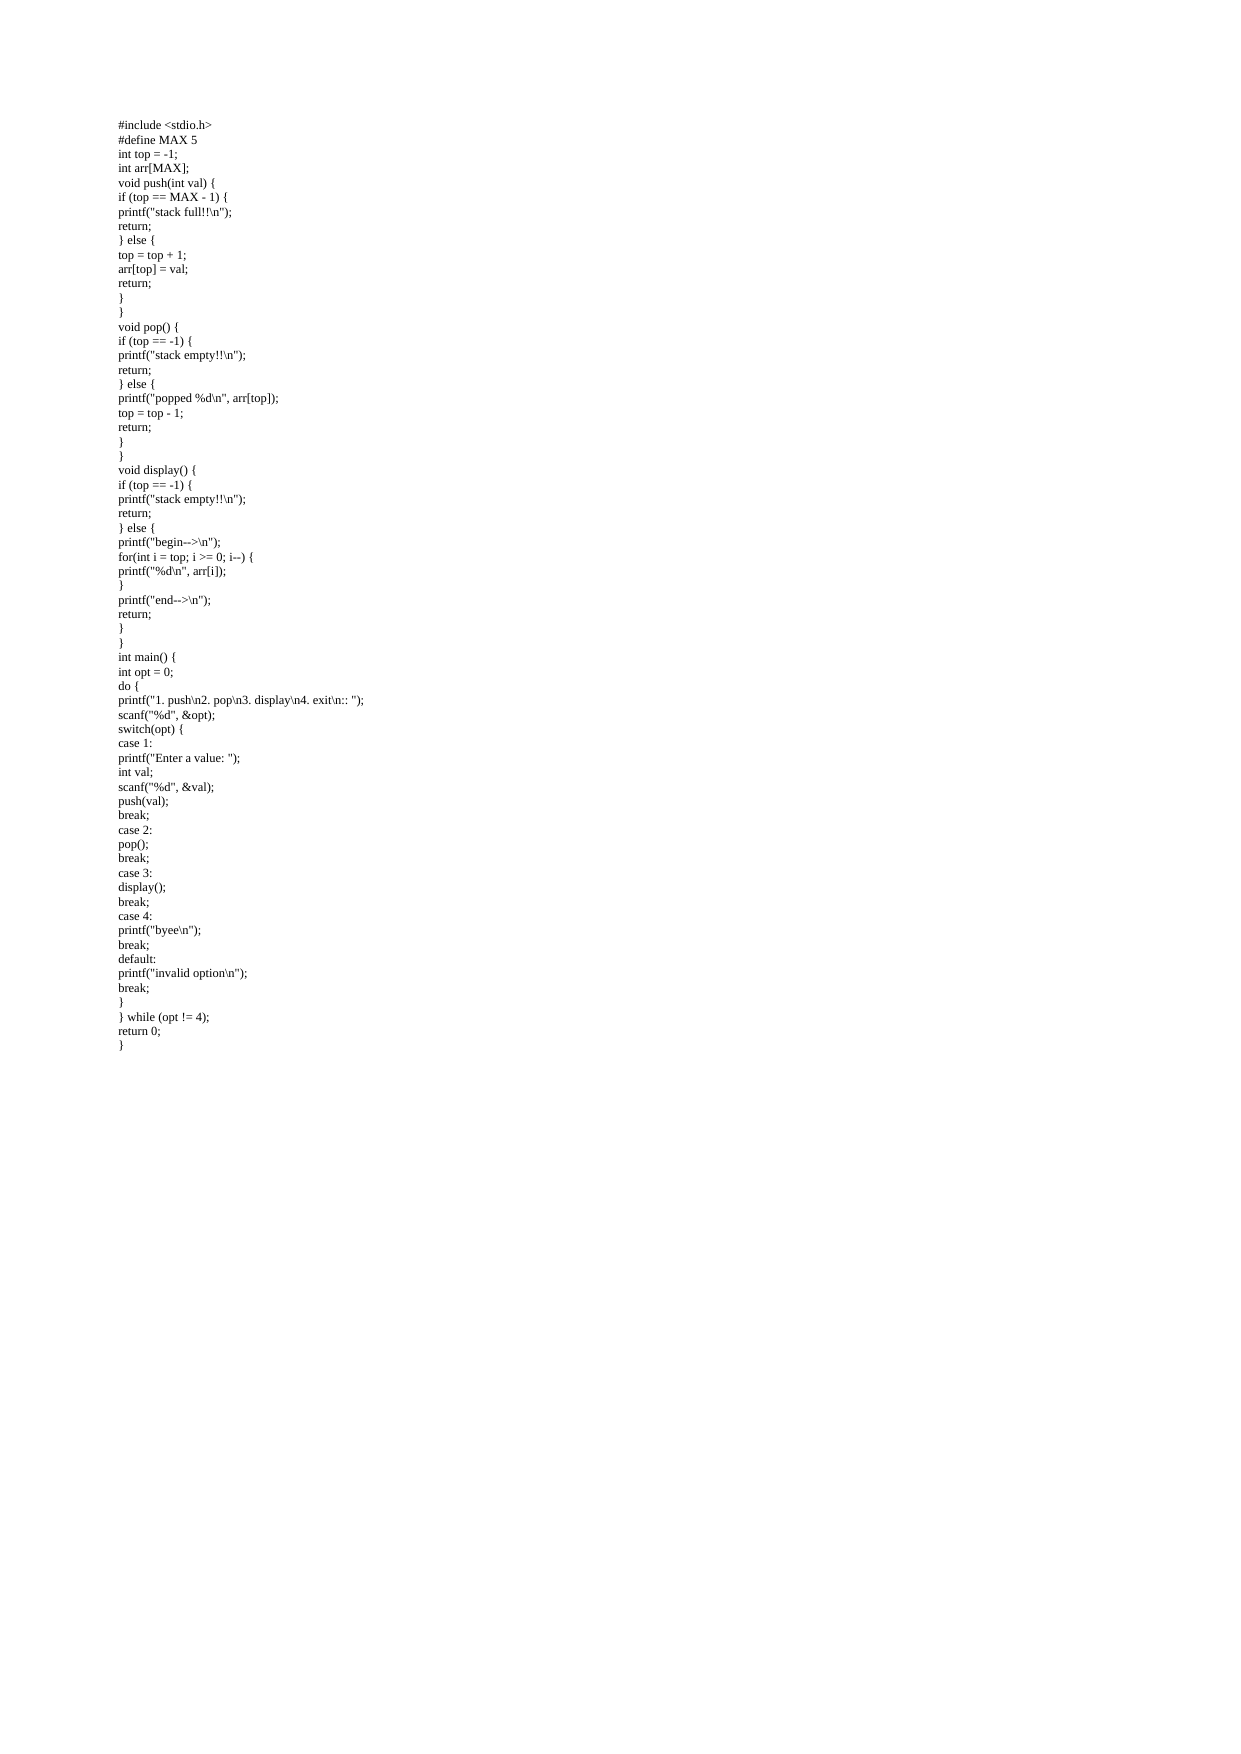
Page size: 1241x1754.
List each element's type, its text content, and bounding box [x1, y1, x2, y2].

text int main() { [118, 650, 1122, 664]
text printf("stack empty!!\n"); [118, 348, 1122, 362]
text printf("stack empty!!\n"); [118, 492, 1122, 506]
text case 3: [118, 866, 1122, 880]
text pop(); [118, 837, 1122, 851]
text printf("stack full!!\n"); [118, 204, 1122, 219]
text push(val); [118, 794, 1122, 808]
text return 0; [118, 1024, 1122, 1038]
text printf("end-->\n"); [118, 592, 1122, 607]
text printf("Enter a value: "); [118, 751, 1122, 765]
text } else { [118, 377, 1122, 391]
text printf("popped %d\n", arr[top]); [118, 391, 1122, 406]
text case 2: [118, 822, 1122, 837]
text return; [118, 420, 1122, 434]
text return; [118, 276, 1122, 291]
text void pop() { [118, 319, 1122, 334]
text } [118, 621, 1122, 636]
text return; [118, 219, 1122, 233]
text break; [118, 851, 1122, 866]
text } [118, 636, 1122, 650]
text #include <stdio.h> [118, 118, 1122, 132]
text } while (opt != 4); [118, 1009, 1122, 1024]
text arr[top] = val; [118, 262, 1122, 276]
text break; [118, 981, 1122, 995]
text return; [118, 362, 1122, 377]
text top = top - 1; [118, 406, 1122, 420]
text if (top == -1) { [118, 477, 1122, 492]
text case 4: [118, 909, 1122, 923]
text #define MAX 5 [118, 132, 1122, 147]
text } [118, 995, 1122, 1009]
text return; [118, 506, 1122, 521]
text switch(opt) { [118, 722, 1122, 736]
text display(); [118, 880, 1122, 894]
text break; [118, 894, 1122, 909]
text int val; [118, 765, 1122, 779]
text } [118, 305, 1122, 319]
text printf("byee\n"); [118, 923, 1122, 937]
text case 1: [118, 736, 1122, 751]
text } [118, 434, 1122, 449]
text scanf("%d", &opt); [118, 707, 1122, 722]
text if (top == MAX - 1) { [118, 190, 1122, 204]
text printf("invalid option\n"); [118, 966, 1122, 981]
text do { [118, 679, 1122, 693]
text if (top == -1) { [118, 334, 1122, 348]
text return; [118, 607, 1122, 621]
text int top = -1; [118, 147, 1122, 161]
text printf("begin-->\n"); [118, 535, 1122, 549]
text break; [118, 808, 1122, 822]
text printf("1. push\n2. pop\n3. display\n4. exit\n:: "); [118, 693, 1122, 707]
text } [118, 1038, 1122, 1052]
text int arr[MAX]; [118, 161, 1122, 176]
text break; [118, 937, 1122, 952]
text } else { [118, 521, 1122, 535]
text } [118, 449, 1122, 463]
text for(int i = top; i >= 0; i--) { [118, 549, 1122, 564]
text int opt = 0; [118, 664, 1122, 679]
text void push(int val) { [118, 176, 1122, 190]
text } else { [118, 233, 1122, 247]
text scanf("%d", &val); [118, 779, 1122, 794]
text } [118, 578, 1122, 592]
text void display() { [118, 463, 1122, 477]
text top = top + 1; [118, 247, 1122, 262]
text printf("%d\n", arr[i]); [118, 564, 1122, 578]
text } [118, 291, 1122, 305]
text default: [118, 952, 1122, 966]
